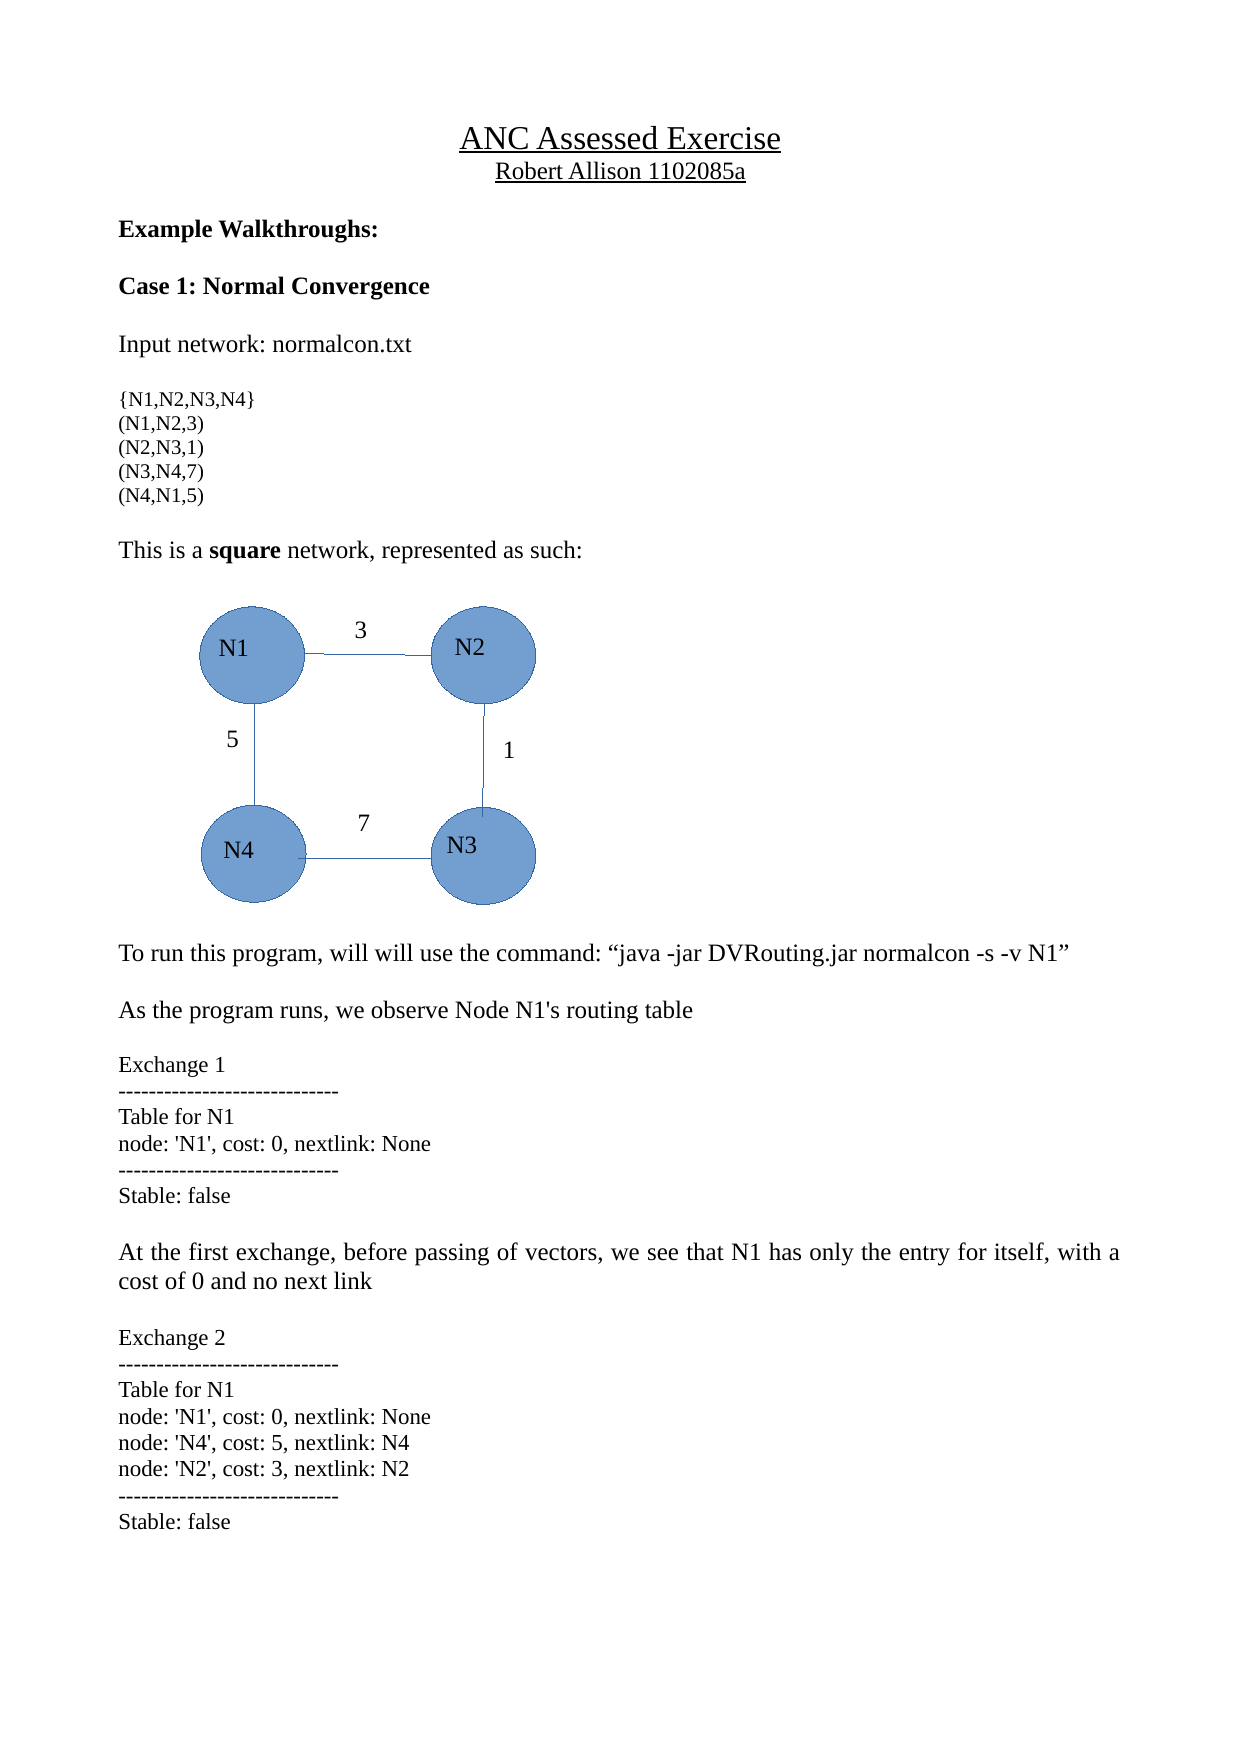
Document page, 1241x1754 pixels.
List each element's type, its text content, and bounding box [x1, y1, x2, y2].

text Stable: false [118, 1508, 1122, 1534]
text Stable: false [118, 1182, 1122, 1209]
text Exchange 2 [118, 1324, 1122, 1350]
text ----------------------------- [118, 1482, 1122, 1508]
text Table for N1 [118, 1376, 1122, 1403]
text node: 'N1', cost: 0, nextlink: None [118, 1403, 1122, 1429]
text To run this program, will will use the command: “java -jar DVRouting.jar normalcon -s -v N1” [118, 938, 1122, 967]
text ----------------------------- [118, 1350, 1122, 1376]
text (N3,N4,7) [118, 459, 1122, 483]
text (N2,N3,1) [118, 434, 1122, 459]
text As the program runs, we observe Node N1's routing table [118, 996, 1122, 1024]
text Table for N1 [118, 1103, 1122, 1130]
text Exchange 1 [118, 1051, 1122, 1077]
text ----------------------------- [118, 1077, 1122, 1103]
text Case 1: Normal Convergence [118, 271, 1122, 300]
text Input network: normalcon.txt [118, 329, 1122, 358]
text ANC Assessed Exercise [118, 118, 1122, 156]
text Example Walkthroughs: [118, 214, 1122, 243]
text node: 'N2', cost: 3, nextlink: N2 [118, 1456, 1122, 1482]
text ----------------------------- [118, 1156, 1122, 1182]
text node: 'N1', cost: 0, nextlink: None [118, 1130, 1122, 1156]
text {N1,N2,N3,N4} [118, 386, 1122, 411]
text Robert Allison 1102085a [118, 156, 1122, 185]
text node: 'N4', cost: 5, nextlink: N4 [118, 1429, 1122, 1456]
text This is a square network, represented as such: [118, 536, 1122, 564]
text At the first exchange, before passing of vectors, we see that N1 has only the entry for itself, with a cost of 0 and no next link [118, 1237, 1122, 1295]
text (N1,N2,3) [118, 411, 1122, 434]
text (N4,N1,5) [118, 483, 1122, 507]
